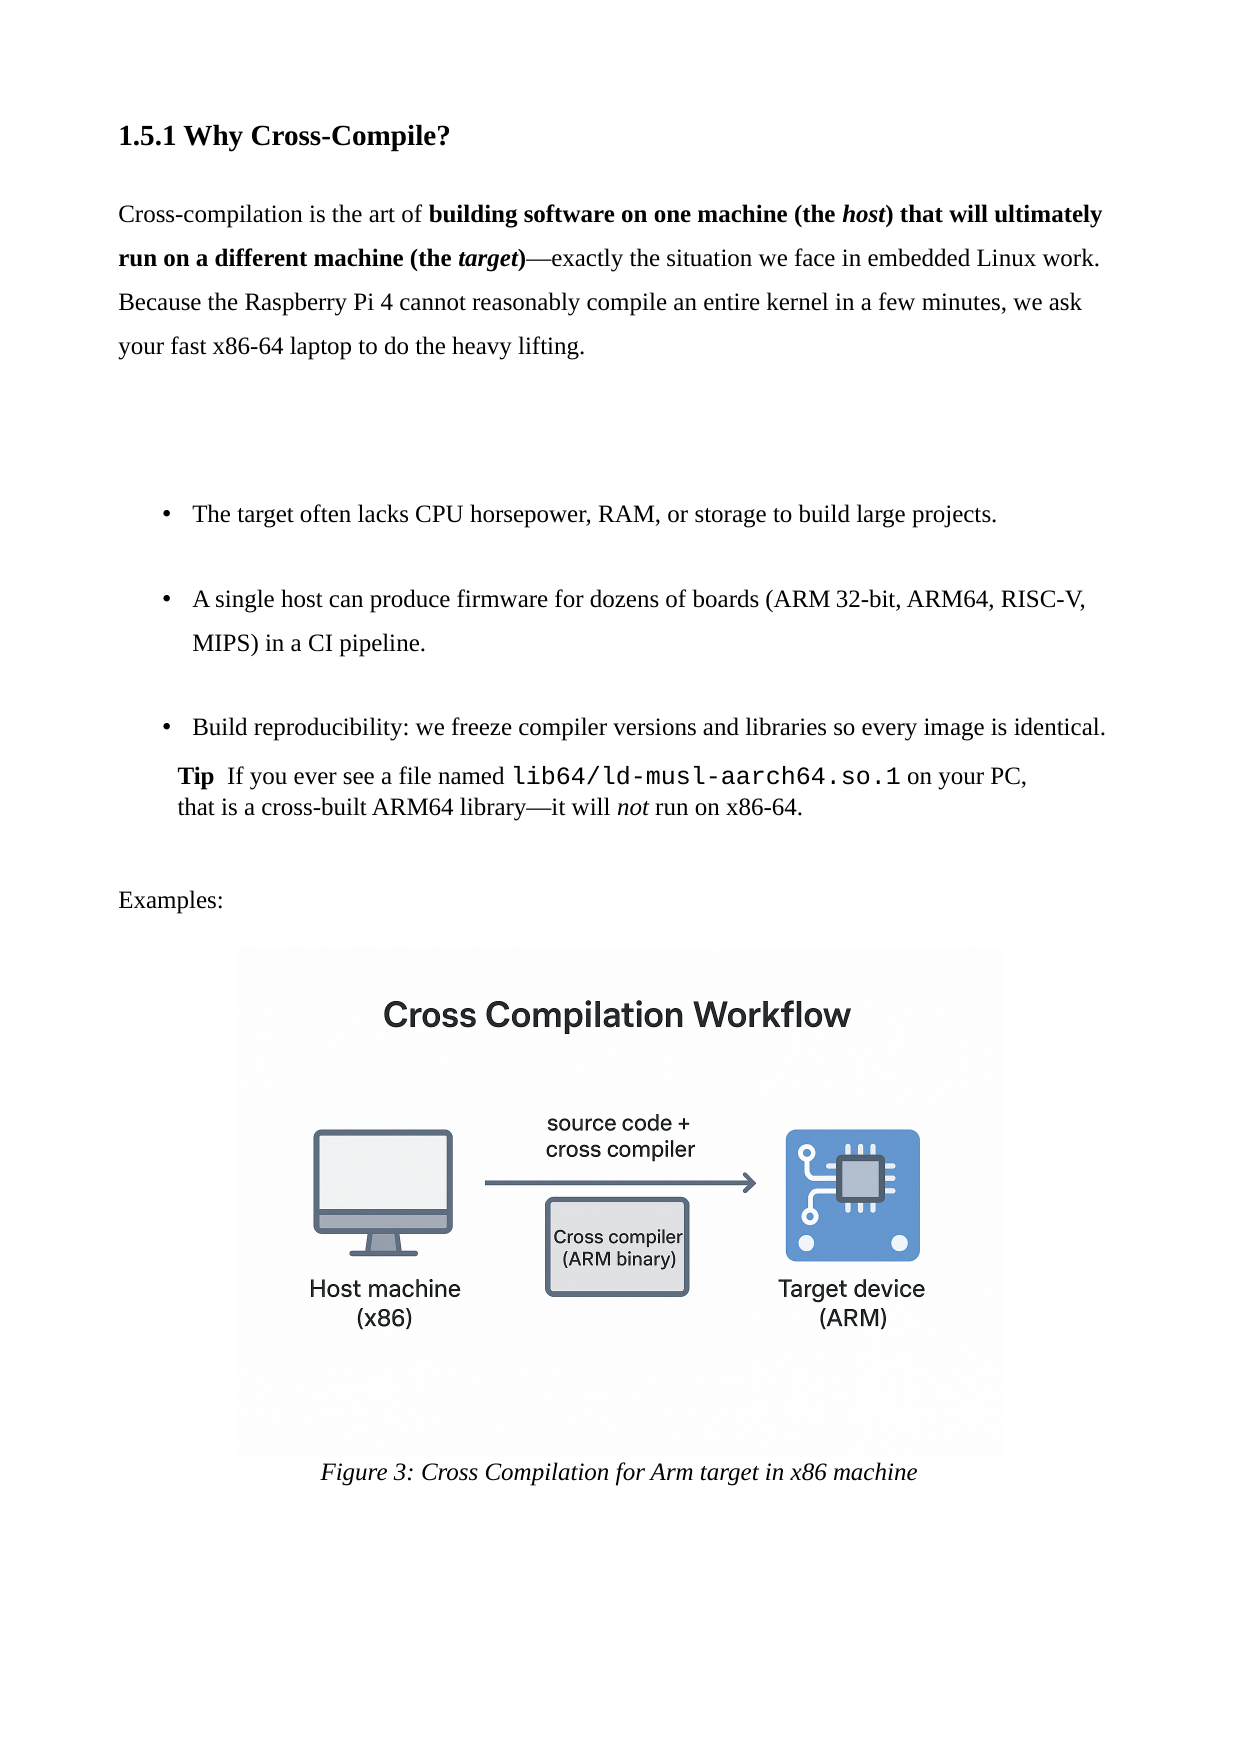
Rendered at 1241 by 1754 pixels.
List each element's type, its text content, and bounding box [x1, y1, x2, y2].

text Examples: [118, 870, 1122, 914]
list The target often lacks CPU horsepower, RAM, or storage to build large projects. [162, 484, 1122, 528]
text Figure 3: Cross Compilation for Arm target in x86 machine [204, 947, 1036, 1486]
list Build reproducibility: we freeze compiler versions and libraries so every image is identical. [162, 697, 1122, 741]
list A single host can produce firmware for dozens of boards (ARM 32-bit, ARM64, RISC-V, MIPS) in a CI pipeline. [162, 569, 1122, 656]
subtitle 1.5.1 Why Cross-Compile? [118, 118, 1122, 152]
text Cross-compilation is the art of building software on one machine (the host) that will ultimately run on a different machine (the target)—exactly the situation we face in embedded Linux work. Because the Raspberry Pi 4 cannot reasonably compile an entire kernel in a few minutes, we ask your fast x86-64 laptop to do the heavy lifting. [118, 184, 1122, 359]
text Tip If you ever see a file named lib64/ld-musl-aarch64.so.1 on your PC, that is a cross-built ARM64 library—it will not run on x86-64. [177, 761, 1063, 821]
picture [237, 947, 1003, 1457]
